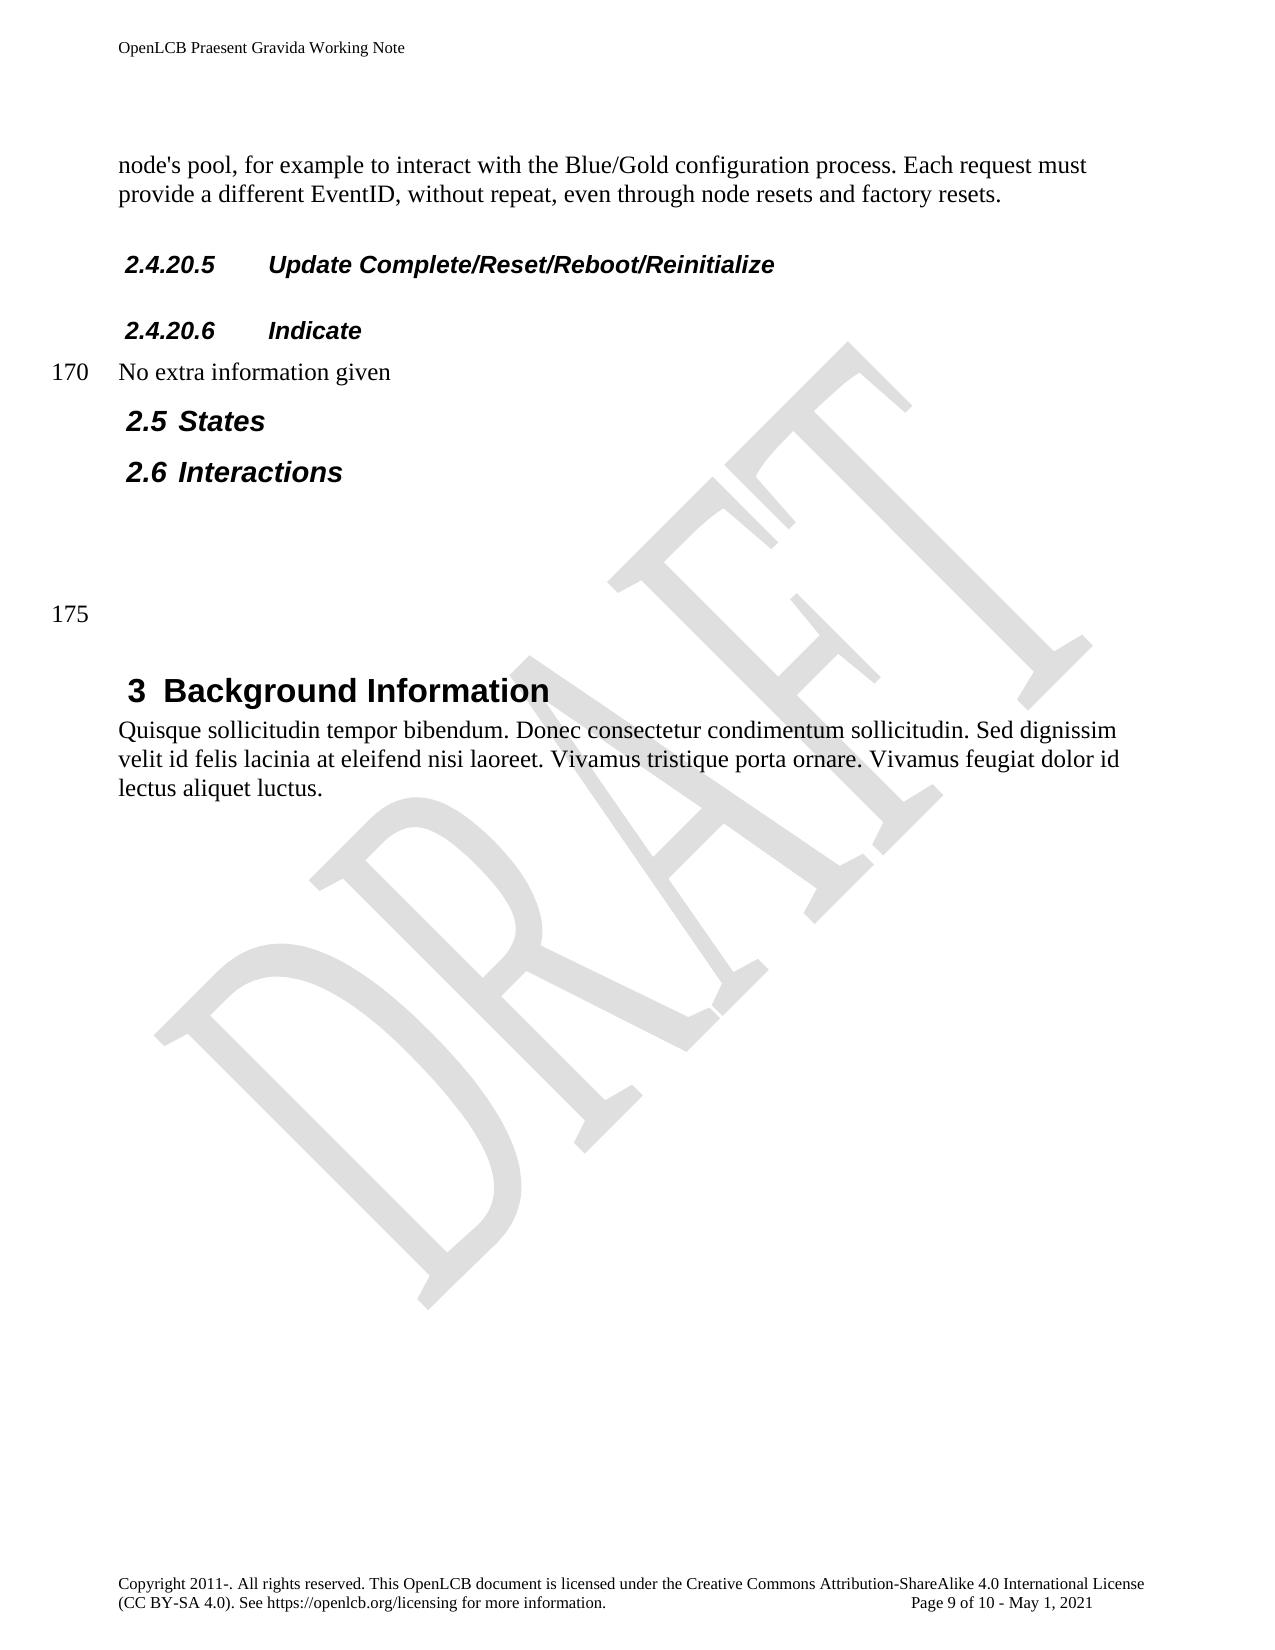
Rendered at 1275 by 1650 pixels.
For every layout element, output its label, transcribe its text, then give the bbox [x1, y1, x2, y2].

subtitle Background Information [1031, 671, 1157, 709]
subtitle Indicate [118, 316, 1157, 345]
subtitle Interactions [118, 455, 746, 488]
text Quisque sollicitudin tempor bibendum. Donec consectetur condimentum sollicitudin. Sed dignissim velit id felis lacinia at eleifend nisi laoreet. Vivamus tristique porta ornare. Vivamus feugiat dolor id lectus aliquet luctus. [556, 715, 691, 802]
text No extra information given [118, 357, 831, 386]
text Quisque sollicitudin tempor bibendum. Donec consectetur condimentum sollicitudin. Sed dignissim velit id felis lacinia at eleifend nisi laoreet. Vivamus tristique porta ornare. Vivamus feugiat dolor id lectus aliquet luctus. [818, 715, 1157, 802]
subtitle Background Information [798, 671, 1033, 709]
subtitle Update Complete/Reset/Reboot/Reinitialize [118, 250, 1157, 279]
subtitle [859, 455, 1157, 488]
subtitle States [118, 404, 784, 437]
text Quisque sollicitudin tempor bibendum. Donec consectetur condimentum sollicitudin. Sed dignissim velit id felis lacinia at eleifend nisi laoreet. Vivamus tristique porta ornare. Vivamus feugiat dolor id lectus aliquet luctus. [118, 715, 596, 802]
subtitle Background Information [555, 671, 769, 709]
subtitle [815, 404, 1157, 437]
text Quisque sollicitudin tempor bibendum. Donec consectetur condimentum sollicitudin. Sed dignissim velit id felis lacinia at eleifend nisi laoreet. Vivamus tristique porta ornare. Vivamus feugiat dolor id lectus aliquet luctus. [619, 715, 862, 802]
subtitle [757, 455, 849, 488]
text node's pool, for example to interact with the Blue/Gold configuration process. Each request must provide a different EventID, without repeat, even through node resets and factory resets. [118, 150, 1157, 207]
subtitle Background Information [118, 671, 532, 709]
text [865, 357, 1157, 386]
